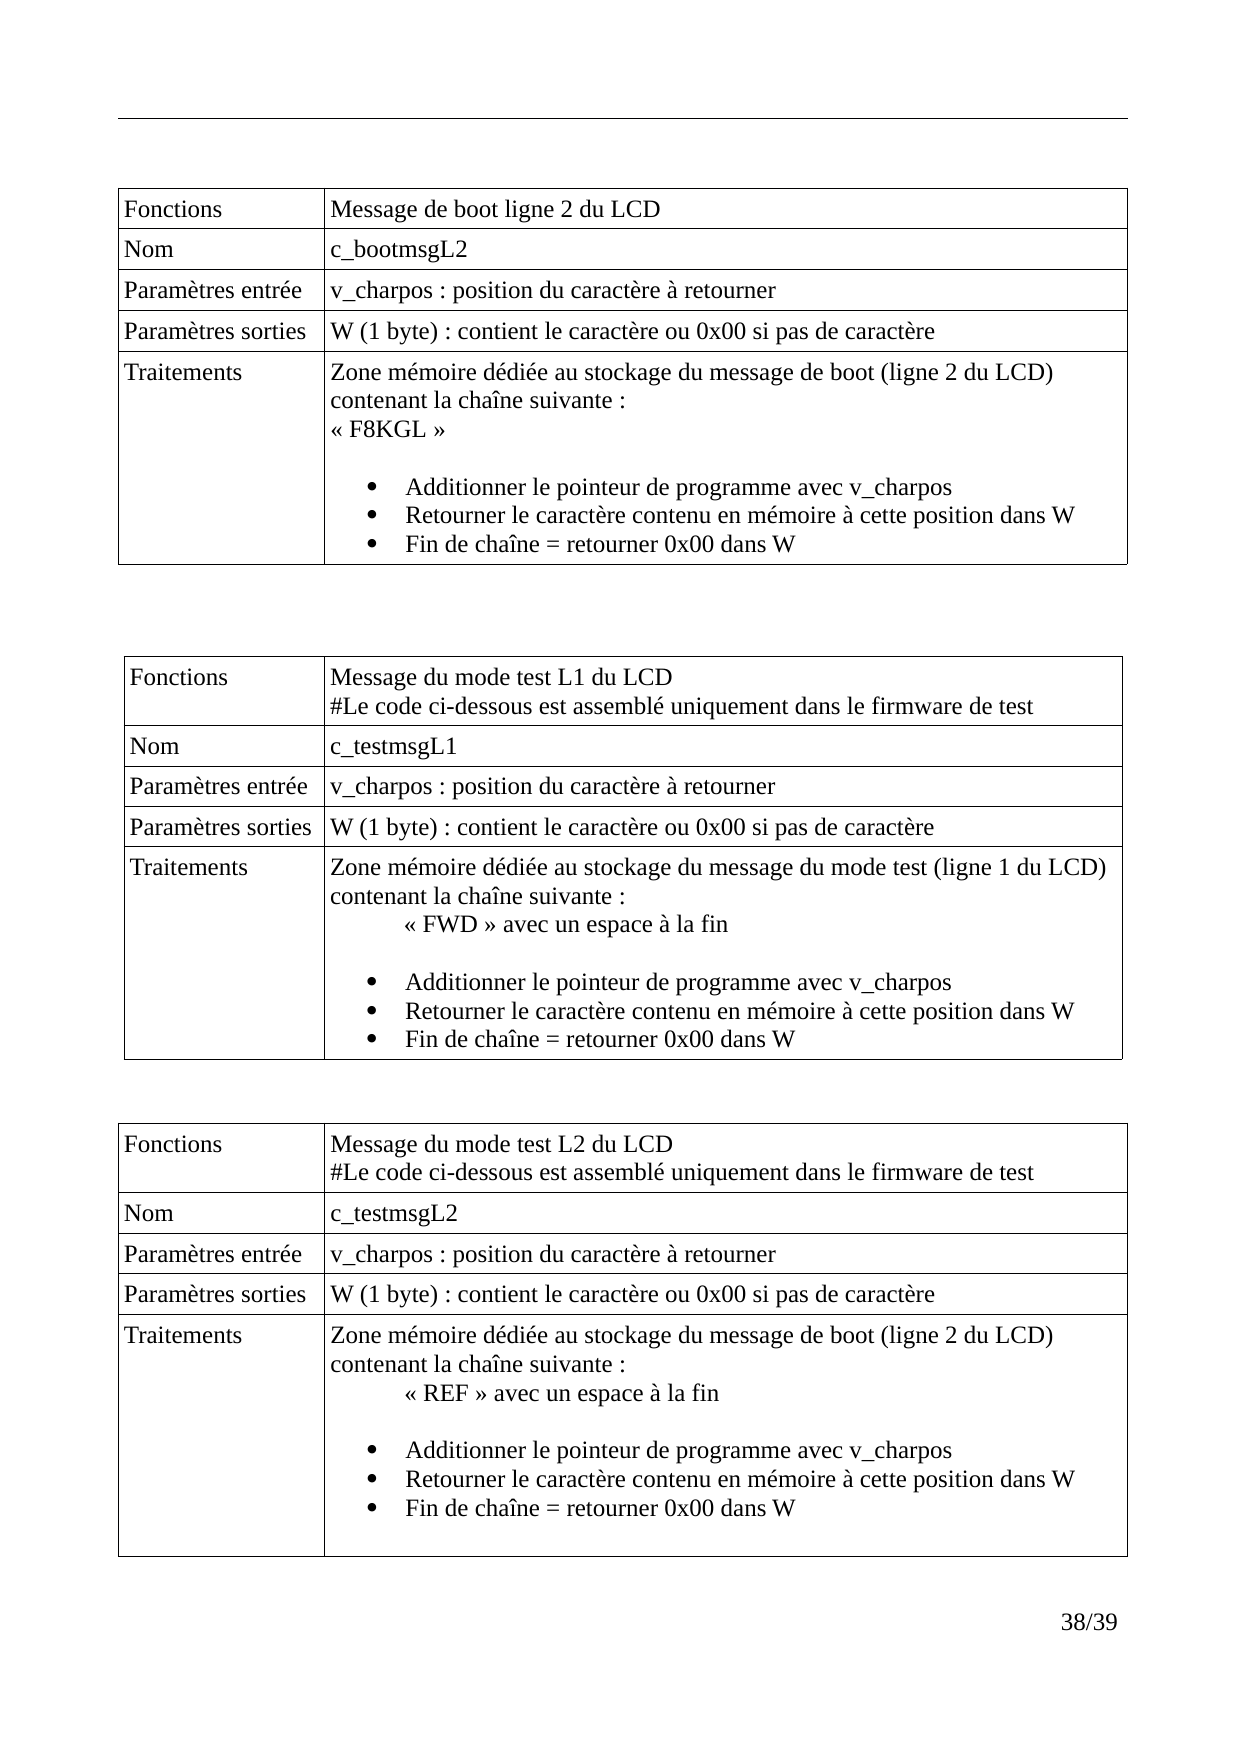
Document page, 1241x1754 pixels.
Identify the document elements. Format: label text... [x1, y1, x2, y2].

table_cell [118, 119, 1128, 188]
table_cell Zone mémoire dédiée au stockage du message de boot (ligne 2 du LCD) contenant la chaîne suivante : « REF » avec un espace à la fin Additionner le pointeur de programme avec v_charpos Retourner le caractère contenu en mémoire à cette position dans W Fin de chaîne = retourner 0x00 dans W [325, 1315, 1127, 1556]
table_cell Paramètres sorties [119, 311, 324, 351]
table_cell [118, 564, 1128, 1122]
table_cell v_charpos : position du caractère à retourner [325, 767, 1122, 806]
table_cell Message du mode test L2 du LCD #Le code ci-dessous est assemblé uniquement dans le firmware de test [325, 1124, 1127, 1192]
table_cell Fonctions [119, 189, 324, 228]
table_cell Traitements [125, 847, 324, 1059]
table_cell Traitements [119, 1315, 324, 1556]
table_cell Nom [125, 726, 324, 766]
table_header Fonctions [125, 657, 324, 725]
table_cell Message de boot ligne 2 du LCD [325, 189, 1127, 228]
table_cell Zone mémoire dédiée au stockage du message du mode test (ligne 1 du LCD) contenant la chaîne suivante : « FWD » avec un espace à la fin Additionner le pointeur de programme avec v_charpos Retourner le caractère contenu en mémoire à cette position dans W Fin de chaîne = retourner 0x00 dans W [325, 847, 1122, 1059]
table_cell Zone mémoire dédiée au stockage du message de boot (ligne 2 du LCD) contenant la chaîne suivante : « F8KGL » Additionner le pointeur de programme avec v_charpos Retourner le caractère contenu en mémoire à cette position dans W Fin de chaîne = retourner 0x00 dans W [325, 352, 1127, 564]
table_cell Traitements [119, 352, 324, 564]
table_cell Nom [119, 1193, 324, 1233]
table_cell Paramètres entrée [125, 767, 324, 806]
table_header Message du mode test L1 du LCD #Le code ci-dessous est assemblé uniquement dans le firmware de test [325, 657, 1122, 725]
table_cell v_charpos : position du caractère à retourner [325, 270, 1127, 310]
table_cell W (1 byte) : contient le caractère ou 0x00 si pas de caractère [325, 1274, 1127, 1314]
table_cell Paramètres sorties [125, 807, 324, 846]
table_cell Fonctions [119, 1124, 324, 1192]
table_cell Paramètres entrée [119, 270, 324, 310]
table_cell Paramètres sorties [119, 1274, 324, 1314]
table_cell W (1 byte) : contient le caractère ou 0x00 si pas de caractère [325, 807, 1122, 846]
table_cell c_testmsgL1 [325, 726, 1122, 766]
table_cell Nom [119, 229, 324, 269]
table_cell c_testmsgL2 [325, 1193, 1127, 1233]
table_cell c_bootmsgL2 [325, 229, 1127, 269]
table_cell v_charpos : position du caractère à retourner [325, 1234, 1127, 1273]
table_cell Paramètres entrée [119, 1234, 324, 1273]
table_cell W (1 byte) : contient le caractère ou 0x00 si pas de caractère [325, 311, 1127, 351]
